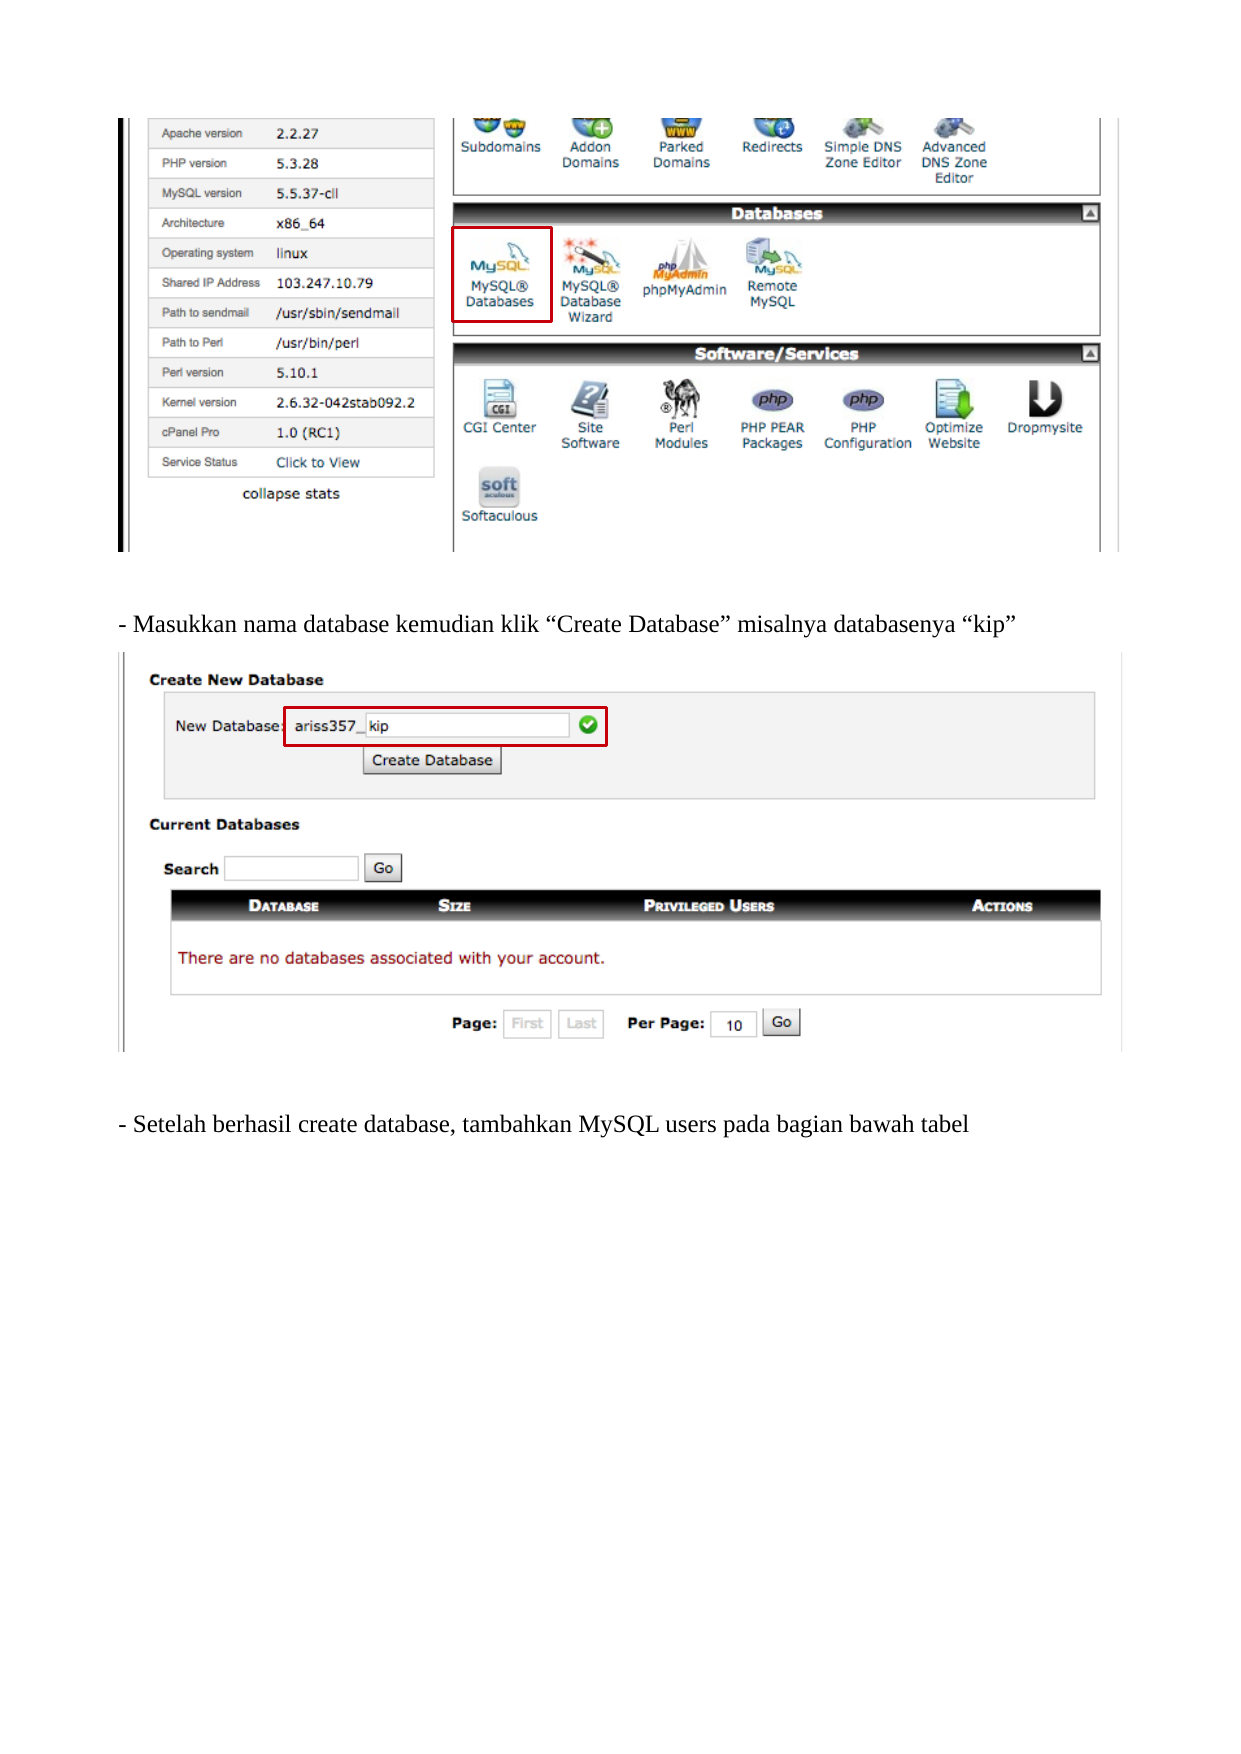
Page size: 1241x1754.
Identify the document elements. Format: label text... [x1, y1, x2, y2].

picture [118, 118, 1123, 552]
picture [118, 652, 1123, 1052]
text - Setelah berhasil create database, tambahkan MySQL users pada bagian bawah tabel [118, 1109, 1122, 1137]
text - Masukkan nama database kemudian klik “Create Database” misalnya databasenya “kip” [118, 609, 1122, 638]
